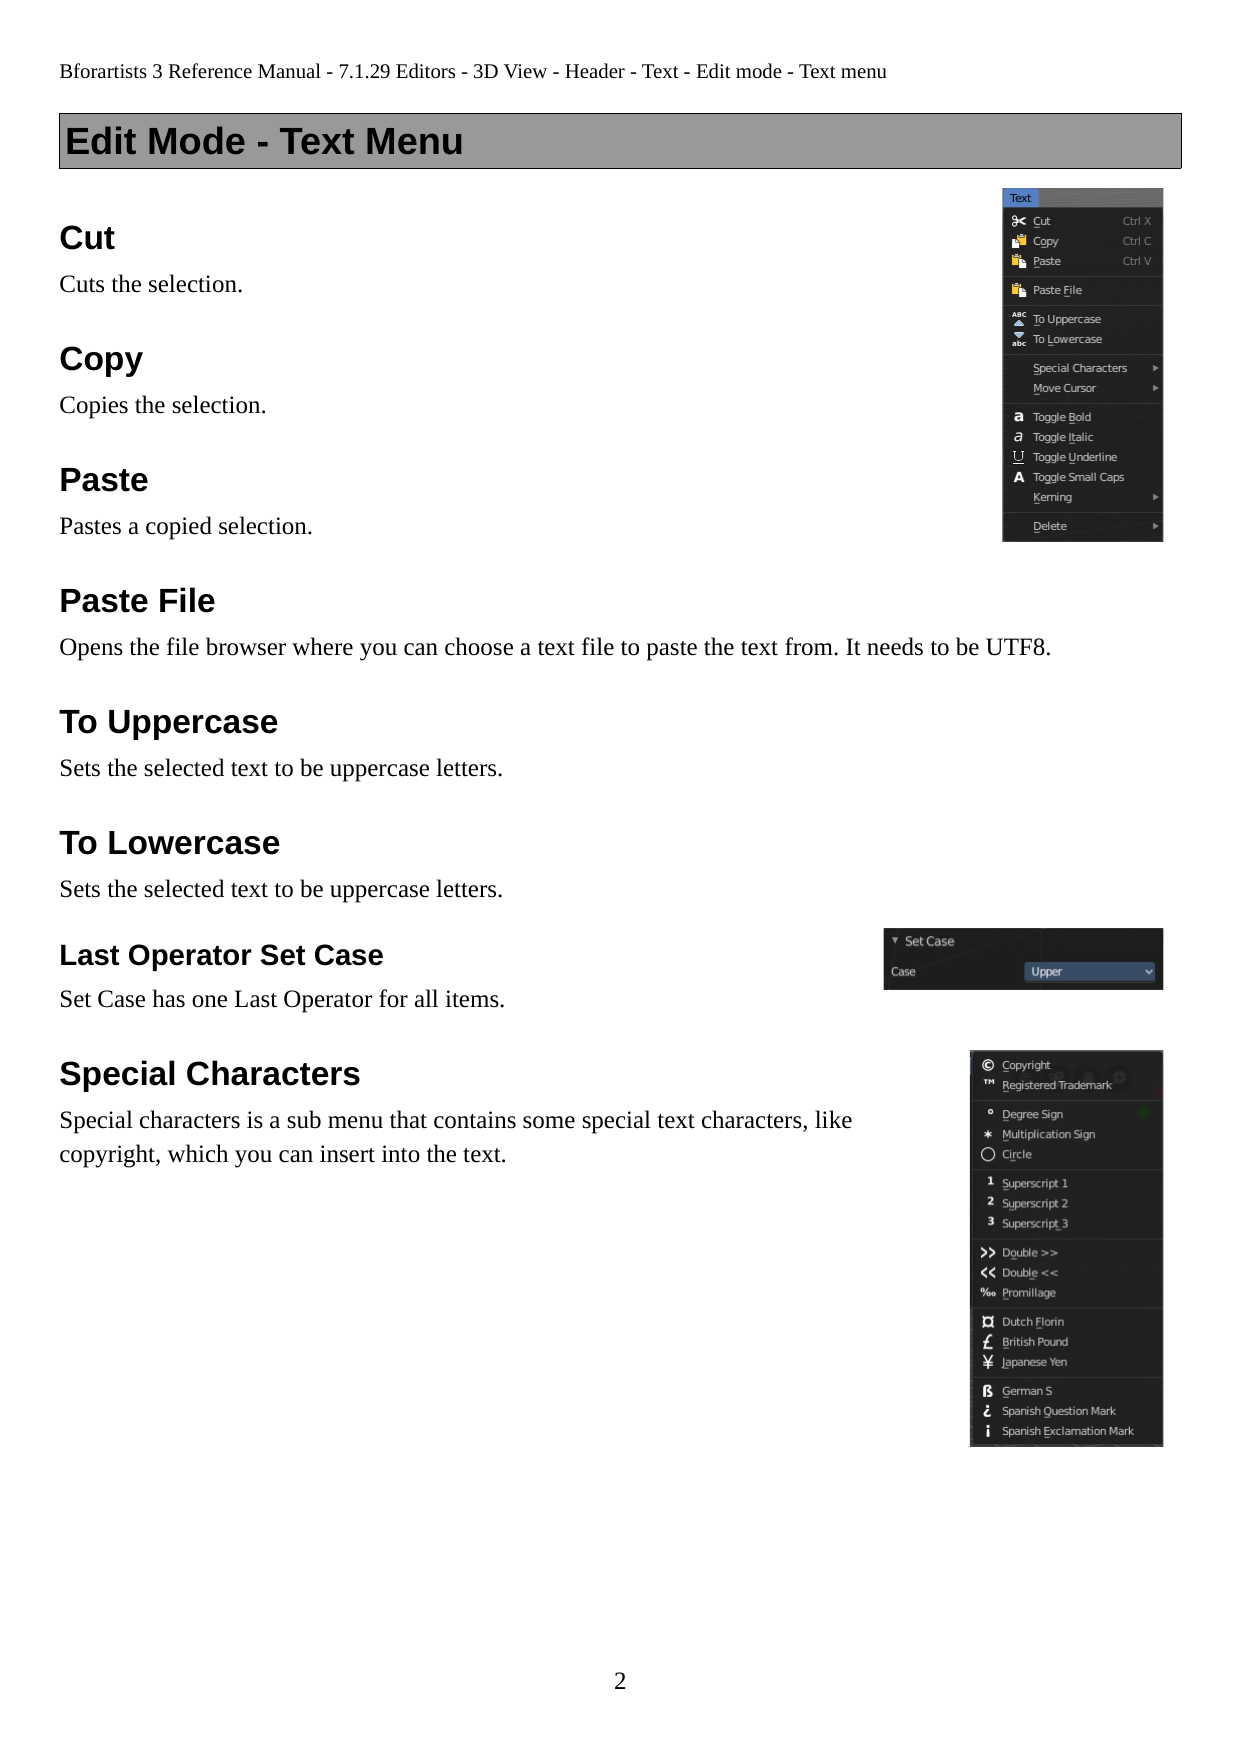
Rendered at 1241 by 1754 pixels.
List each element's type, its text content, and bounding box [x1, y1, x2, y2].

text Sets the selected text to be uppercase letters. [59, 753, 1181, 782]
text Sets the selected text to be uppercase letters. [59, 874, 1181, 903]
subtitle Paste File [59, 581, 1181, 619]
subtitle Special Characters [59, 1054, 969, 1092]
text Opens the file browser where you can choose a text file to paste the text from. It needs to be UTF8. [59, 632, 1181, 661]
picture [883, 928, 1164, 990]
text [1164, 390, 1181, 418]
text Special characters is a sub menu that contains some special text characters, like copyright, which you can insert into the text. [59, 1105, 969, 1168]
table_header Edit Mode - Text Menu [60, 114, 1181, 168]
text Cuts the selection. [59, 269, 1002, 297]
subtitle To Uppercase [59, 702, 1181, 740]
subtitle [1164, 338, 1181, 377]
picture [1002, 188, 1164, 542]
text Pastes a copied selection. [59, 511, 1002, 539]
subtitle [1164, 937, 1181, 971]
picture [969, 1050, 1164, 1447]
text Set Case has one Last Operator for all items. [59, 984, 1181, 1012]
subtitle Copy [59, 338, 1002, 377]
subtitle [1164, 217, 1181, 256]
subtitle To Lowercase [59, 823, 1181, 861]
subtitle [1164, 459, 1181, 498]
subtitle [1164, 1054, 1181, 1092]
subtitle Last Operator Set Case [59, 937, 883, 971]
subtitle Cut [59, 217, 1002, 256]
text Copies the selection. [59, 390, 1002, 418]
text [1164, 269, 1181, 297]
subtitle Paste [59, 459, 1002, 498]
